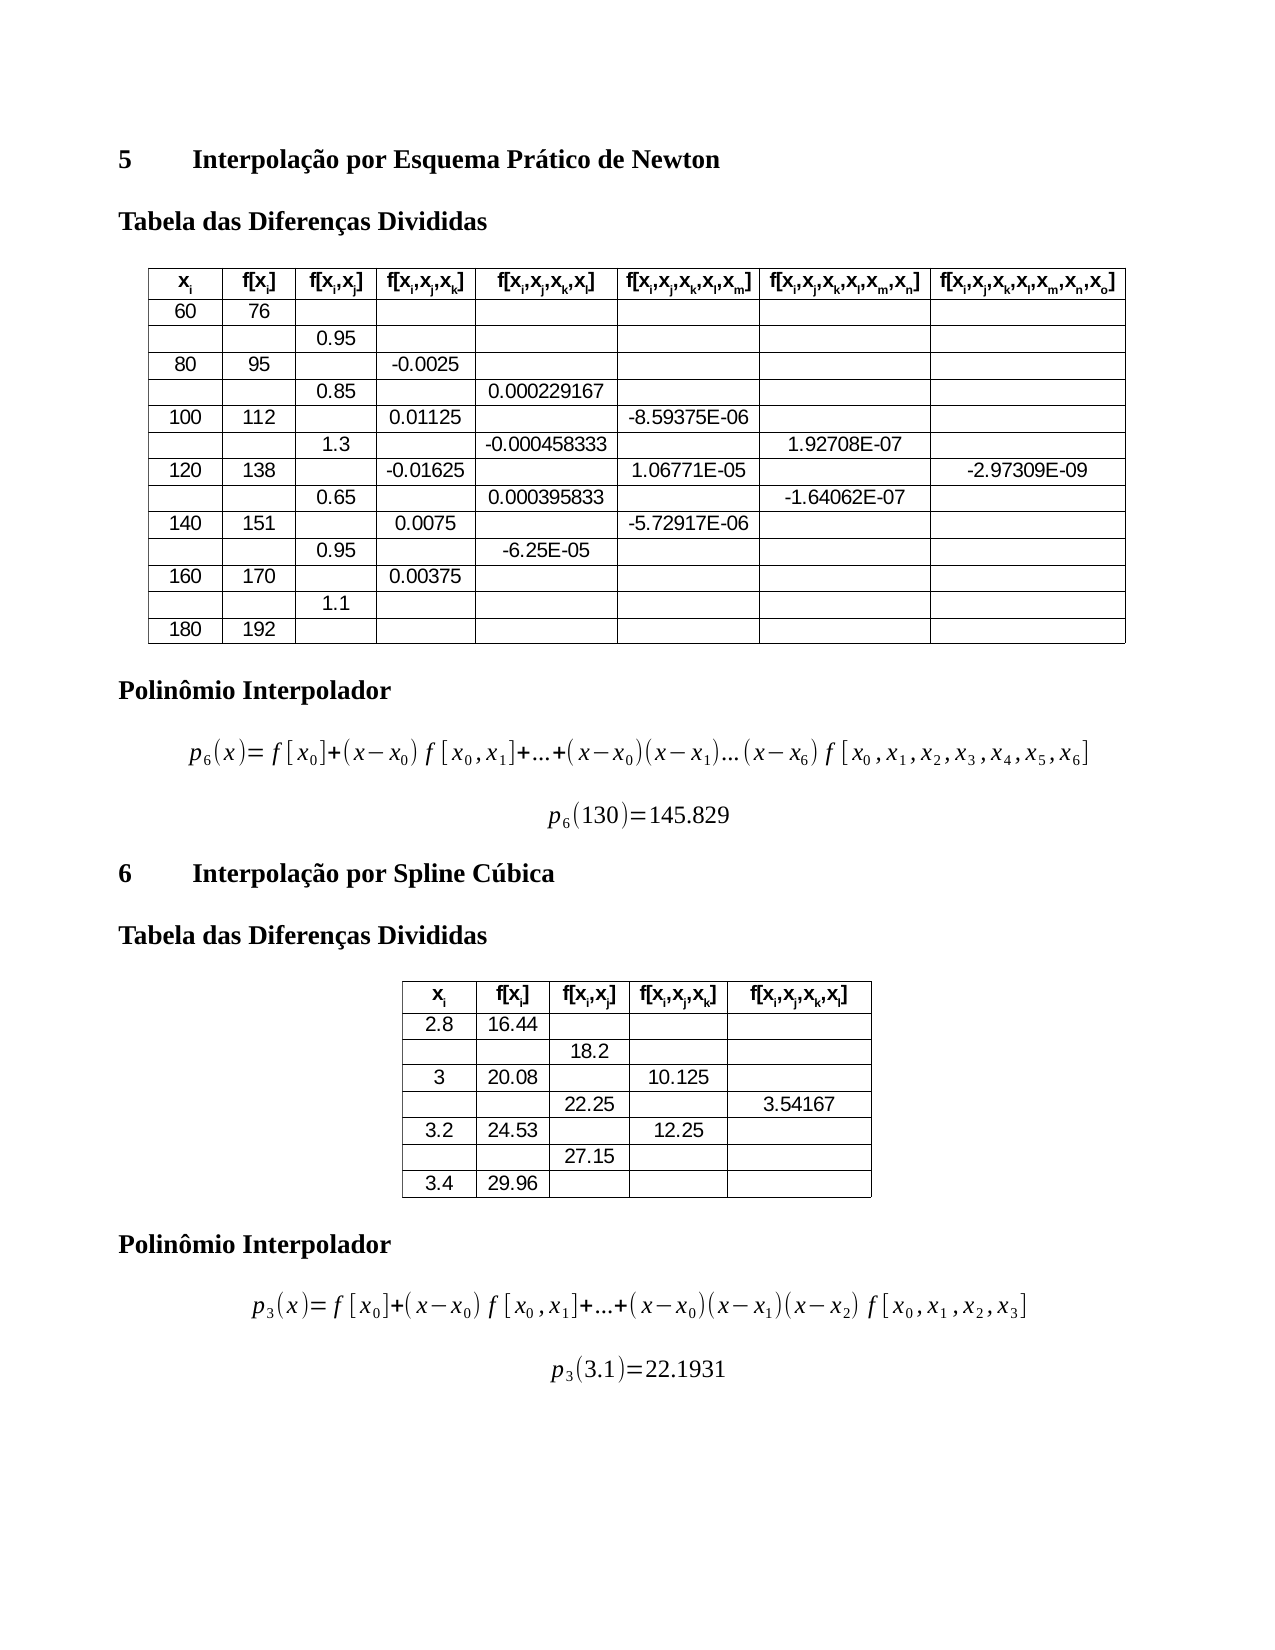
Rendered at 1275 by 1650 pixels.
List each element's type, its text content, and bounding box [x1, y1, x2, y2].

text Polinômio Interpolador [118, 674, 1157, 706]
text Polinômio Interpolador [118, 1228, 1157, 1259]
text Tabela das Diferenças Divididas [118, 919, 1157, 950]
text Tabela das Diferenças Divididas [118, 205, 1157, 237]
subtitle Interpolação por Spline Cúbica [118, 857, 1157, 888]
subtitle Interpolação por Esquema Prático de Newton [118, 143, 1157, 174]
